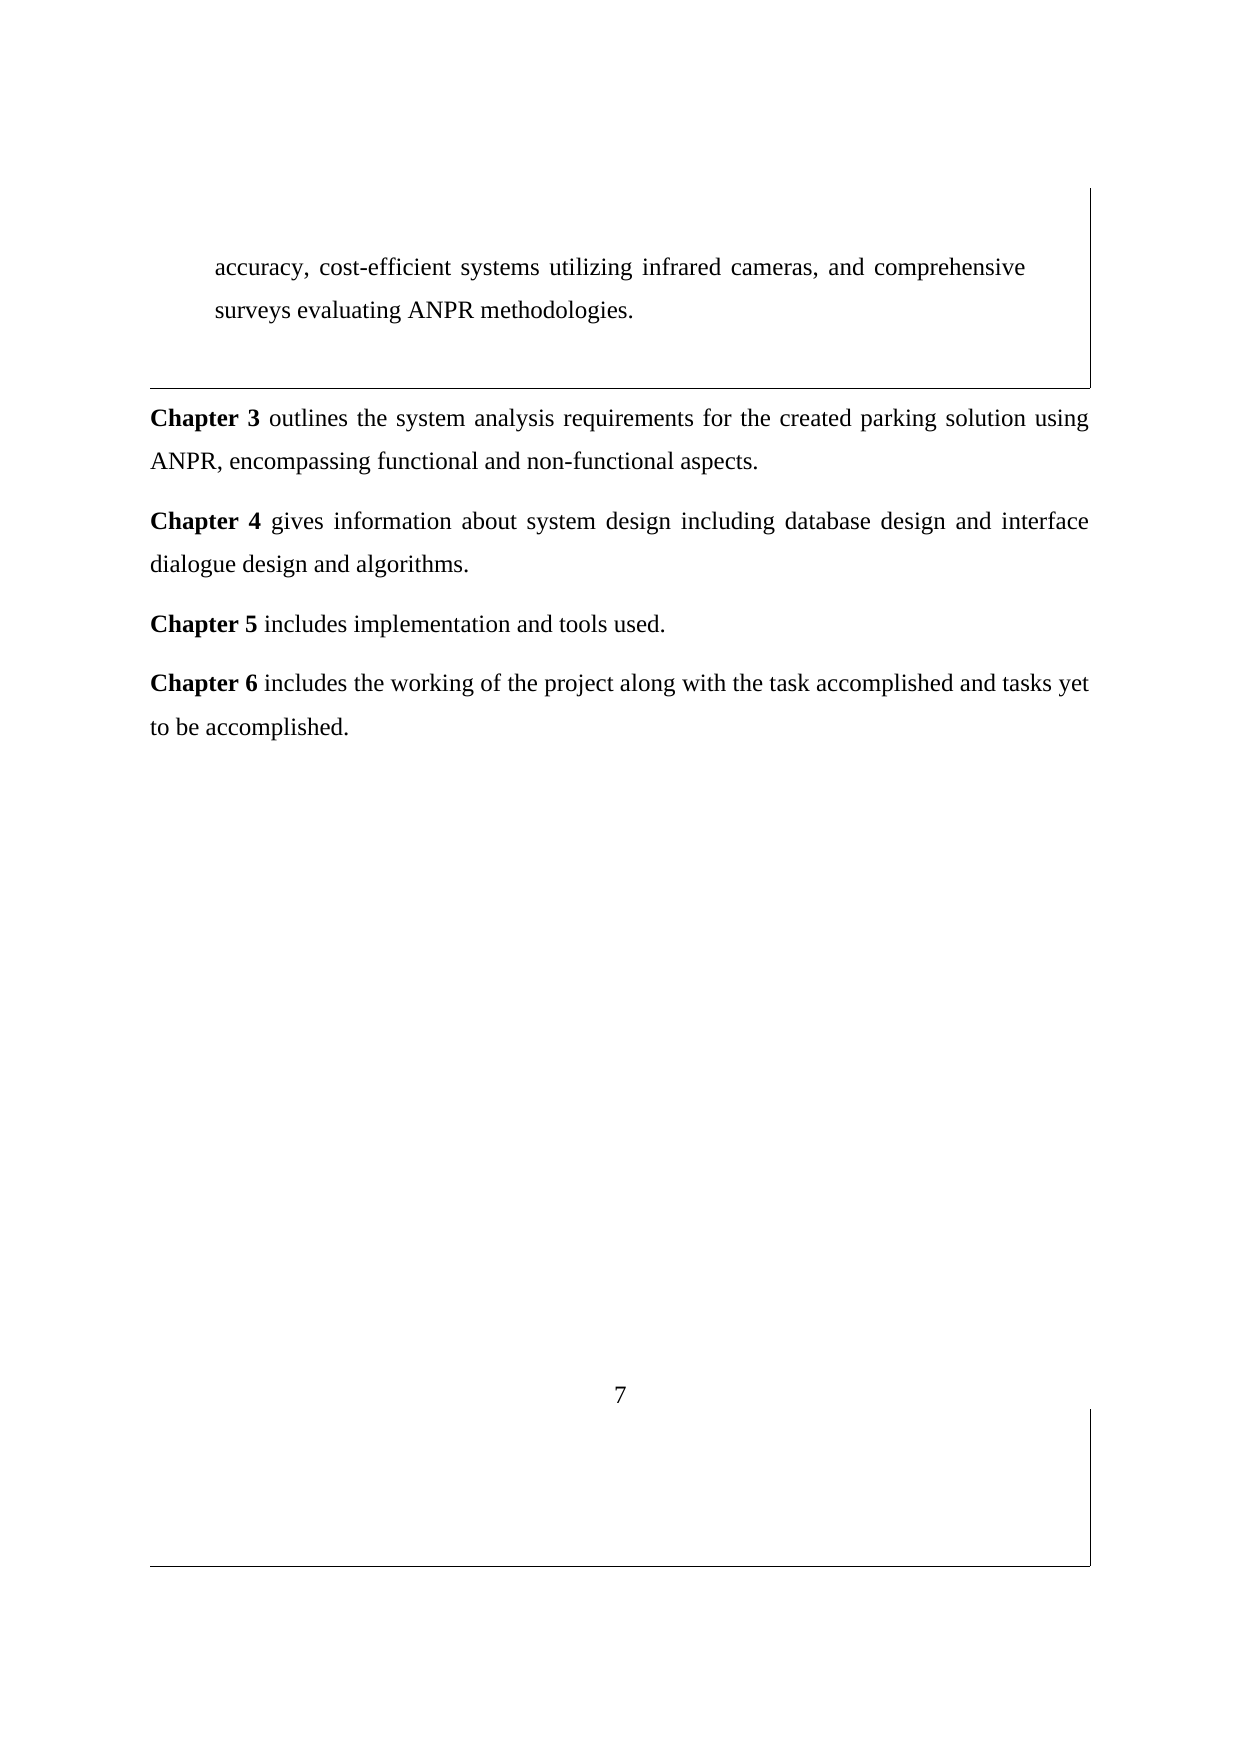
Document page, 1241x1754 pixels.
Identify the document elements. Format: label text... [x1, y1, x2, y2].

text Chapter 3 outlines the system analysis requirements for the created parking solution using ANPR, encompassing functional and non-functional aspects. [150, 403, 1090, 475]
text Chapter 6 includes the working of the project along with the task accomplished and tasks yet to be accomplished. [150, 668, 1090, 740]
text Chapter 2 reviews existing literature on ANPR systems, highlighting diverse approaches such as deep learning models, machine learning techniques, and surveys. Studies showcase methods like EasyOCR plate recognition with high accuracy, cost-efficient systems utilizing infrared cameras, and comprehensive surveys evaluating ANPR methodologies. [150, 187, 1090, 388]
text Chapter 4 gives information about system design including database design and interface dialogue design and algorithms. [150, 506, 1090, 578]
text Chapter 5 includes implementation and tools used. [150, 609, 1090, 637]
